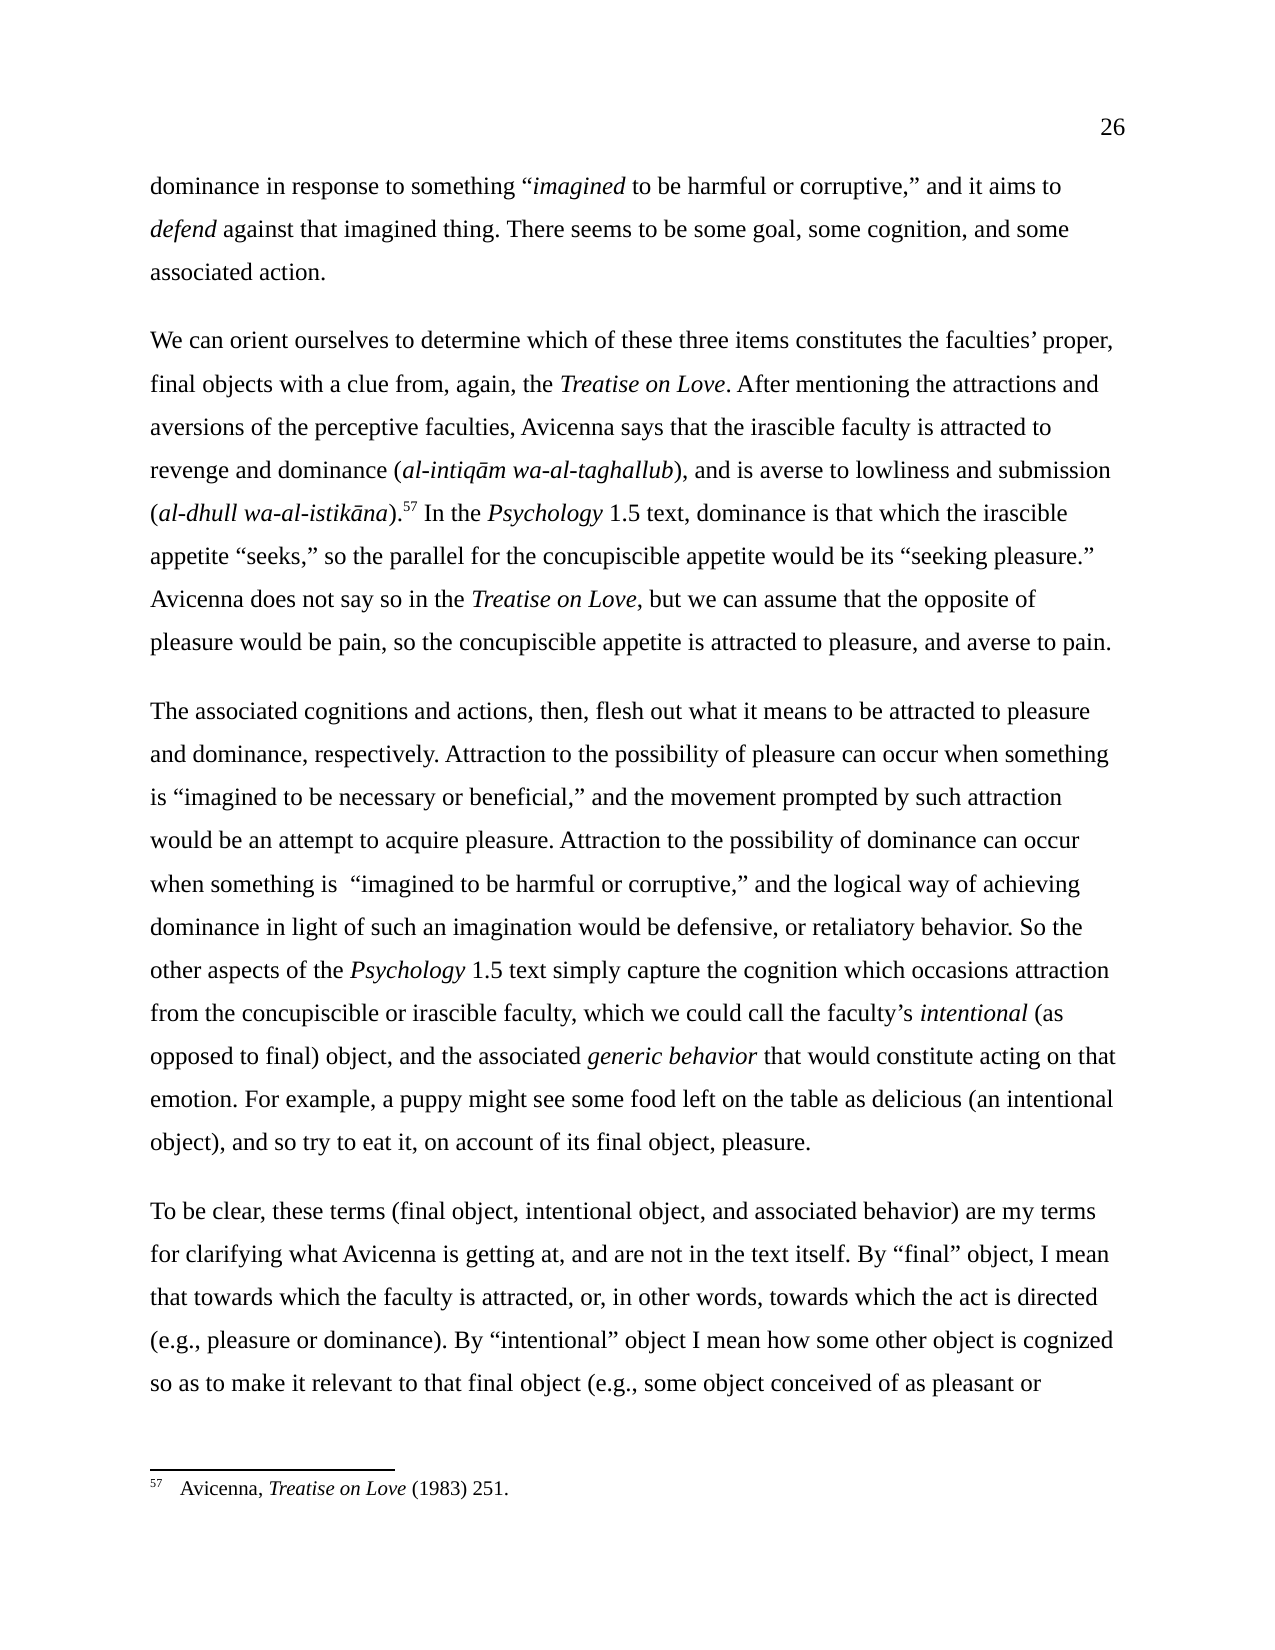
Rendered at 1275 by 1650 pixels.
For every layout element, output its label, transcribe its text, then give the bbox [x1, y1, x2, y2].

text The associated cognitions and actions, then, flesh out what it means to be attracted to pleasure and dominance, respectively. Attraction to the possibility of pleasure can occur when something is “imagined to be necessary or beneficial,” and the movement prompted by such attraction would be an attempt to acquire pleasure. Attraction to the possibility of dominance can occur when something is “imagined to be harmful or corruptive,” and the logical way of achieving dominance in light of such an imagination would be defensive, or retaliatory behavior. So the other aspects of the Psychology 1.5 text simply capture the cognition which occasions attraction from the concupiscible or irascible faculty, which we could call the faculty’s intentional (as opposed to final) object, and the associated generic behavior that would constitute acting on that emotion. For example, a puppy might see some food left on the table as delicious (an intentional object), and so try to eat it, on account of its final object, pleasure. [150, 696, 1125, 1156]
text dominance in response to something “imagined to be harmful or corruptive,” and it aims to defend against that imagined thing. There seems to be some goal, some cognition, and some associated action. [150, 171, 1125, 286]
text Avicenna, Treatise on Love (1983) 251. [150, 1476, 1125, 1500]
text To be clear, these terms (final object, intentional object, and associated behavior) are my terms for clarifying what Avicenna is getting at, and are not in the text itself. By “final” object, I mean that towards which the faculty is attracted, or, in other words, towards which the act is directed (e.g., pleasure or dominance). By “intentional” object I mean how some other object is cognized so as to make it relevant to that final object (e.g., some object conceived of as pleasant or harmful). Motive acts are not cognitive, of course, so to say they have intentional objects means they are preceded by intentional cognitions. [150, 1196, 1125, 1397]
text We can orient ourselves to determine which of these three items constitutes the faculties’ proper, final objects with a clue from, again, the Treatise on Love. After mentioning the attractions and aversions of the perceptive faculties, Avicenna says that the irascible faculty is attracted to revenge and dominance (al-intiqām wa-al-taghallub), and is averse to lowliness and submission (al-dhull wa-al-istikāna). In the Psychology 1.5 text, dominance is that which the irascible appetite “seeks,” so the parallel for the concupiscible appetite would be its “seeking pleasure.” Avicenna does not say so in the Treatise on Love, but we can assume that the opposite of pleasure would be pain, so the concupiscible appetite is attracted to pleasure, and averse to pain. [150, 326, 1125, 656]
